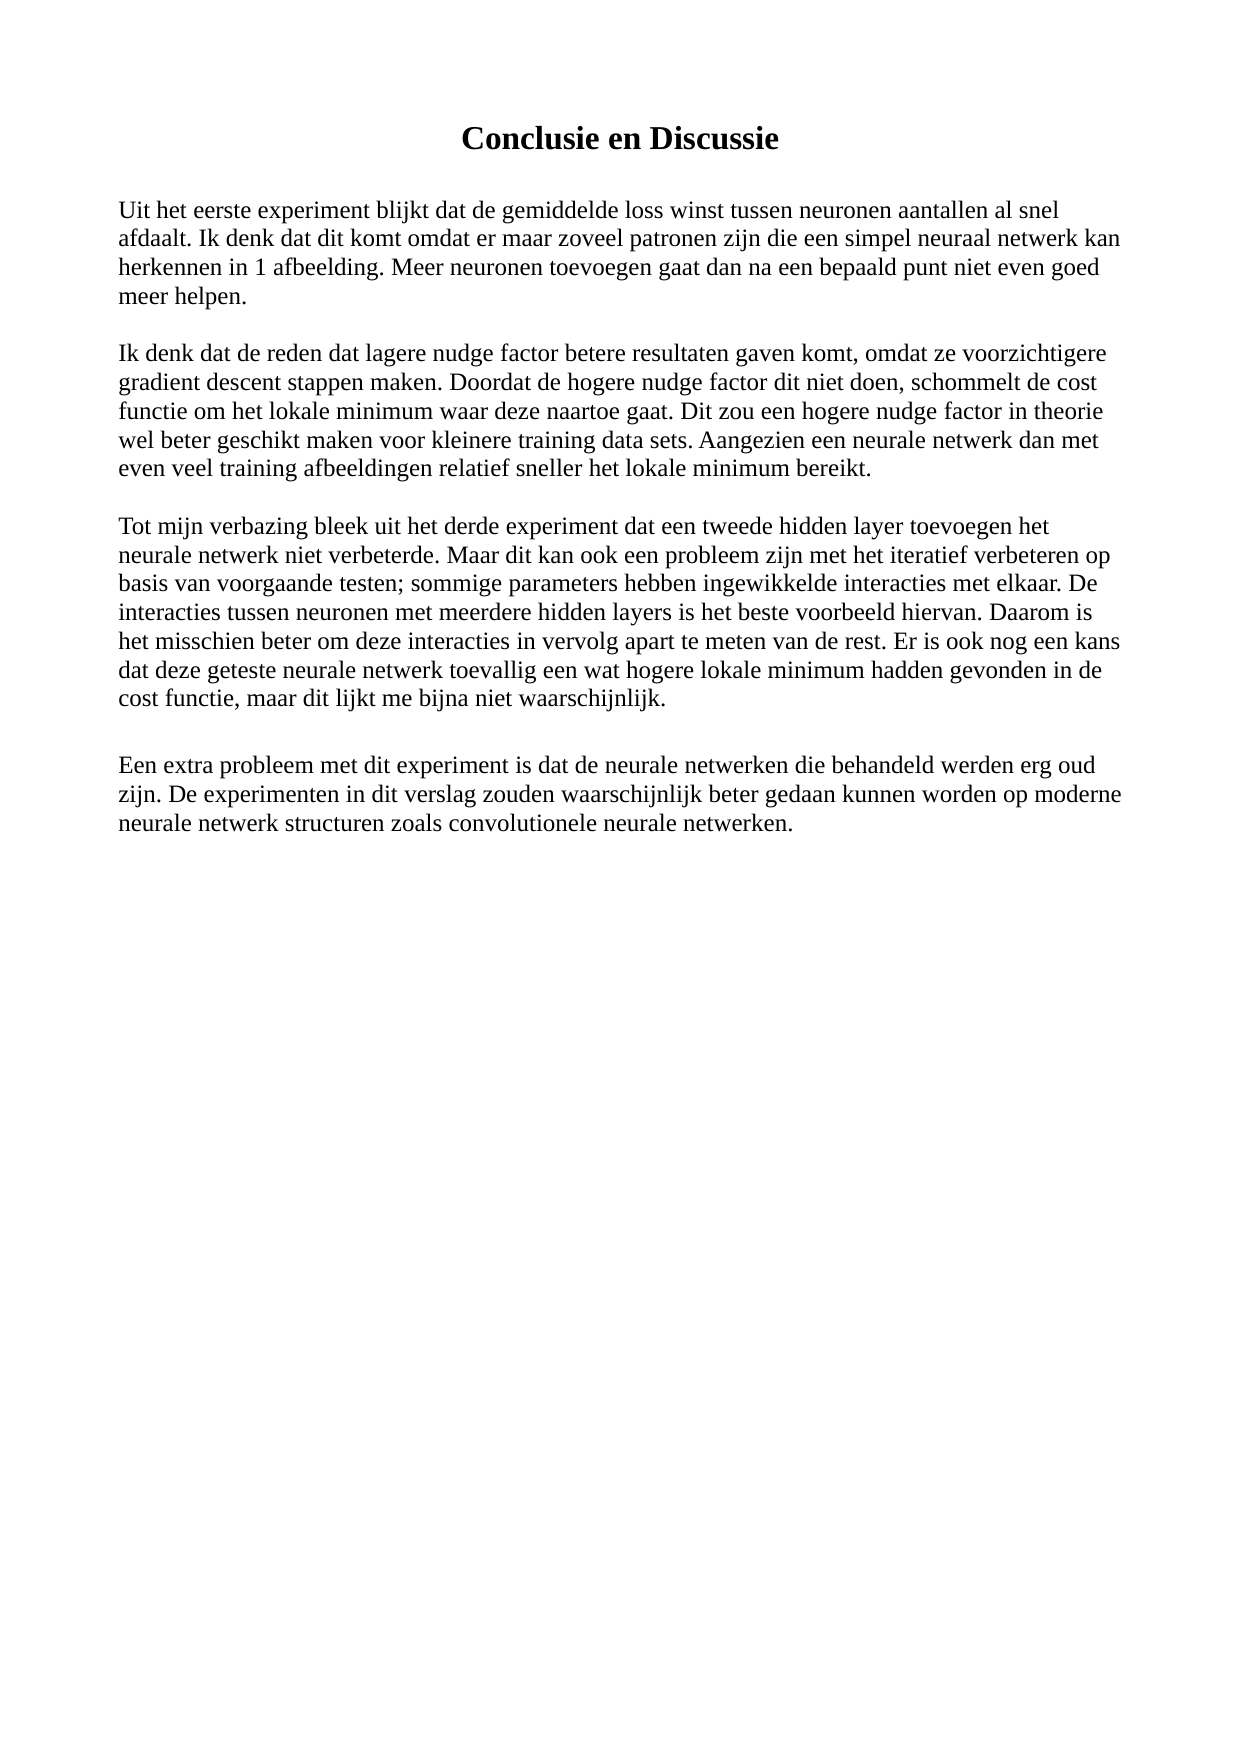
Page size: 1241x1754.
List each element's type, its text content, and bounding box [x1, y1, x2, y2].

text Een extra probleem met dit experiment is dat de neurale netwerken die behandeld werden erg oud zijn. De experimenten in dit verslag zouden waarschijnlijk beter gedaan kunnen worden op moderne neurale netwerk structuren zoals convolutionele neurale netwerken. [118, 751, 1122, 837]
text Uit het eerste experiment blijkt dat de gemiddelde loss winst tussen neuronen aantallen al snel afdaalt. Ik denk dat dit komt omdat er maar zoveel patronen zijn die een simpel neuraal netwerk kan herkennen in 1 afbeelding. Meer neuronen toevoegen gaat dan na een bepaald punt niet even goed meer helpen. [118, 195, 1122, 310]
text Tot mijn verbazing bleek uit het derde experiment dat een tweede hidden layer toevoegen het neurale netwerk niet verbeterde. Maar dit kan ook een probleem zijn met het iteratief verbeteren op basis van voorgaande testen; sommige parameters hebben ingewikkelde interacties met elkaar. De interacties tussen neuronen met meerdere hidden layers is het beste voorbeeld hiervan. Daarom is het misschien beter om deze interacties in vervolg apart te meten van de rest. Er is ook nog een kans dat deze geteste neurale netwerk toevallig een wat hogere lokale minimum hadden gevonden in de cost functie, maar dit lijkt me bijna niet waarschijnlijk. [118, 511, 1122, 712]
text Conclusie en Discussie [118, 118, 1122, 156]
text Ik denk dat de reden dat lagere nudge factor betere resultaten gaven komt, omdat ze voorzichtigere gradient descent stappen maken. Doordat de hogere nudge factor dit niet doen, schommelt de cost functie om het lokale minimum waar deze naartoe gaat. Dit zou een hogere nudge factor in theorie wel beter geschikt maken voor kleinere training data sets. Aangezien een neurale netwerk dan met even veel training afbeeldingen relatief sneller het lokale minimum bereikt. [118, 338, 1122, 482]
